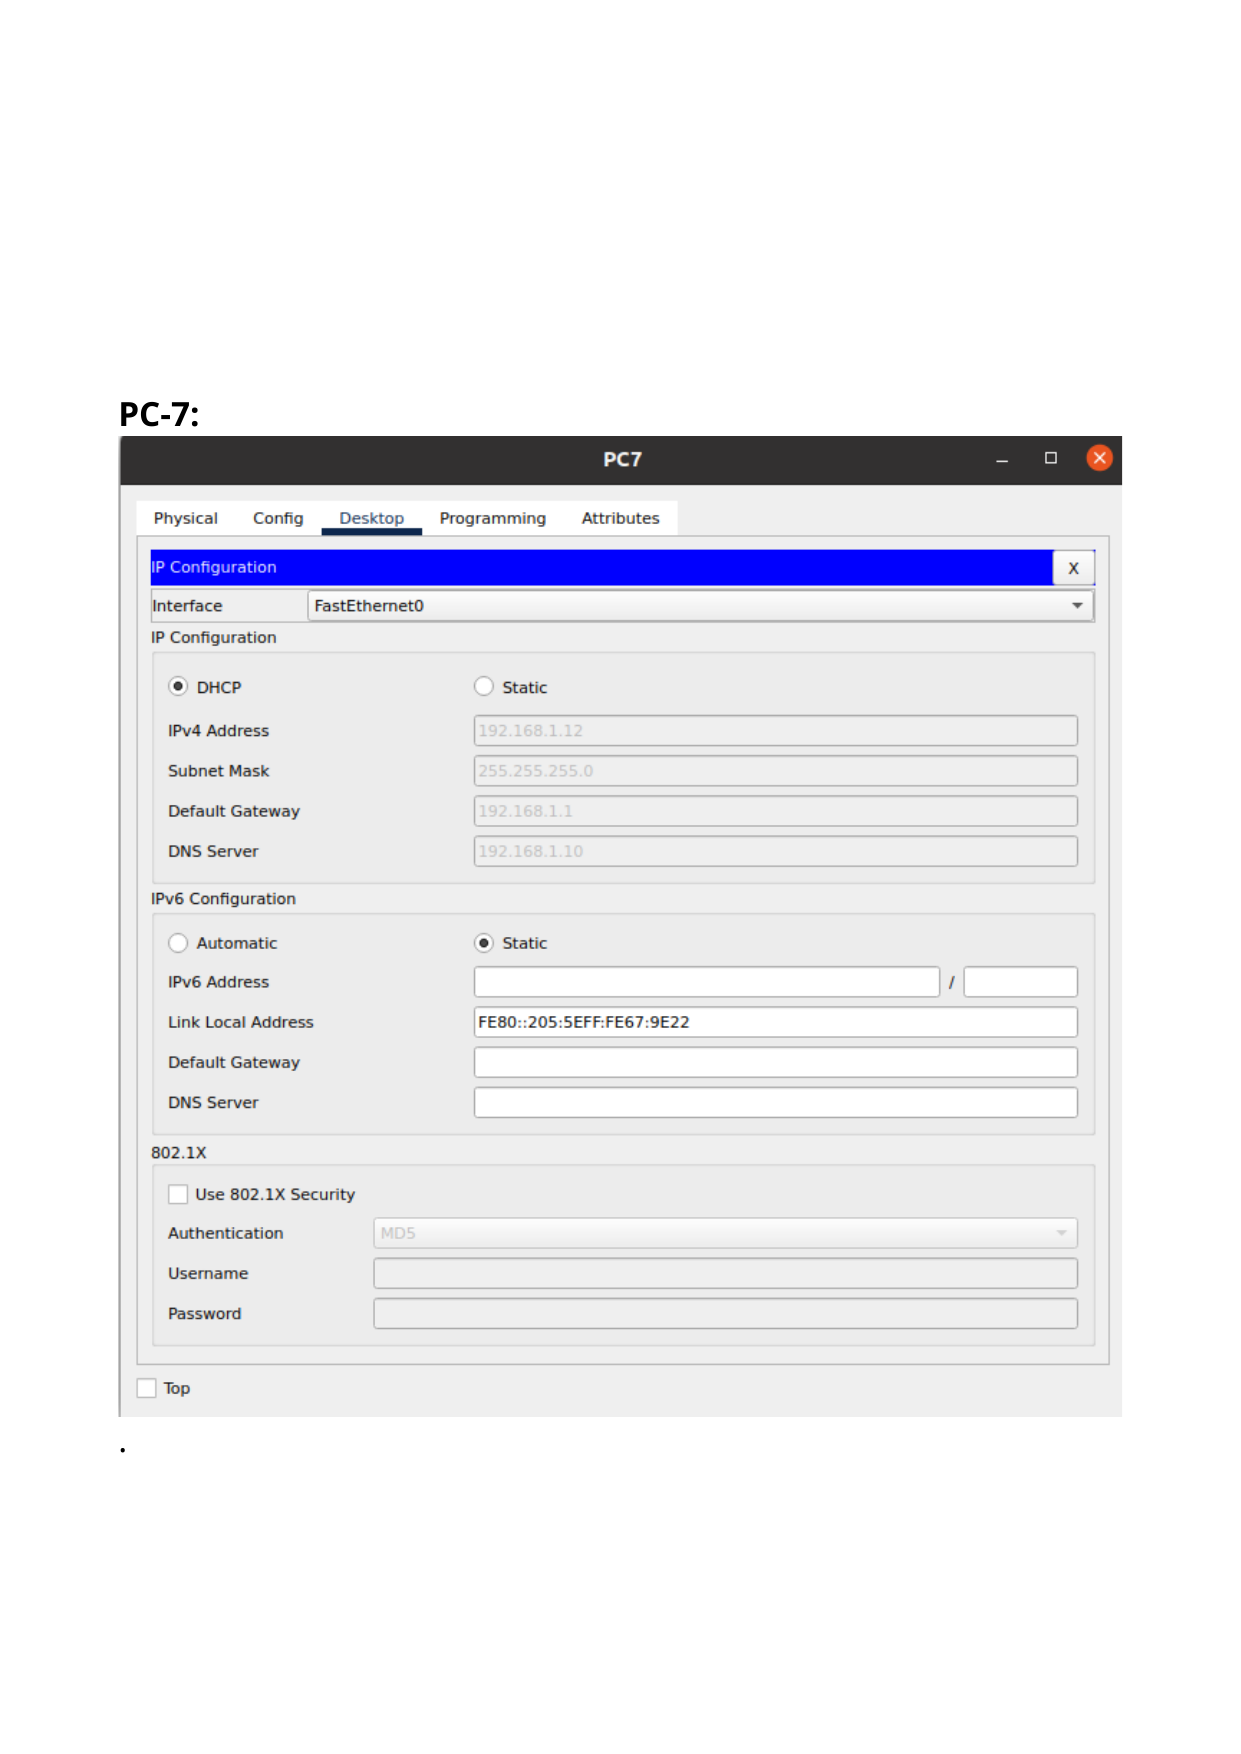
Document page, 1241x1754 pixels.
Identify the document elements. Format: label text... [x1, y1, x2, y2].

text PC-7: [118, 391, 1122, 436]
picture [118, 436, 1123, 1417]
text . [118, 1417, 1122, 1462]
